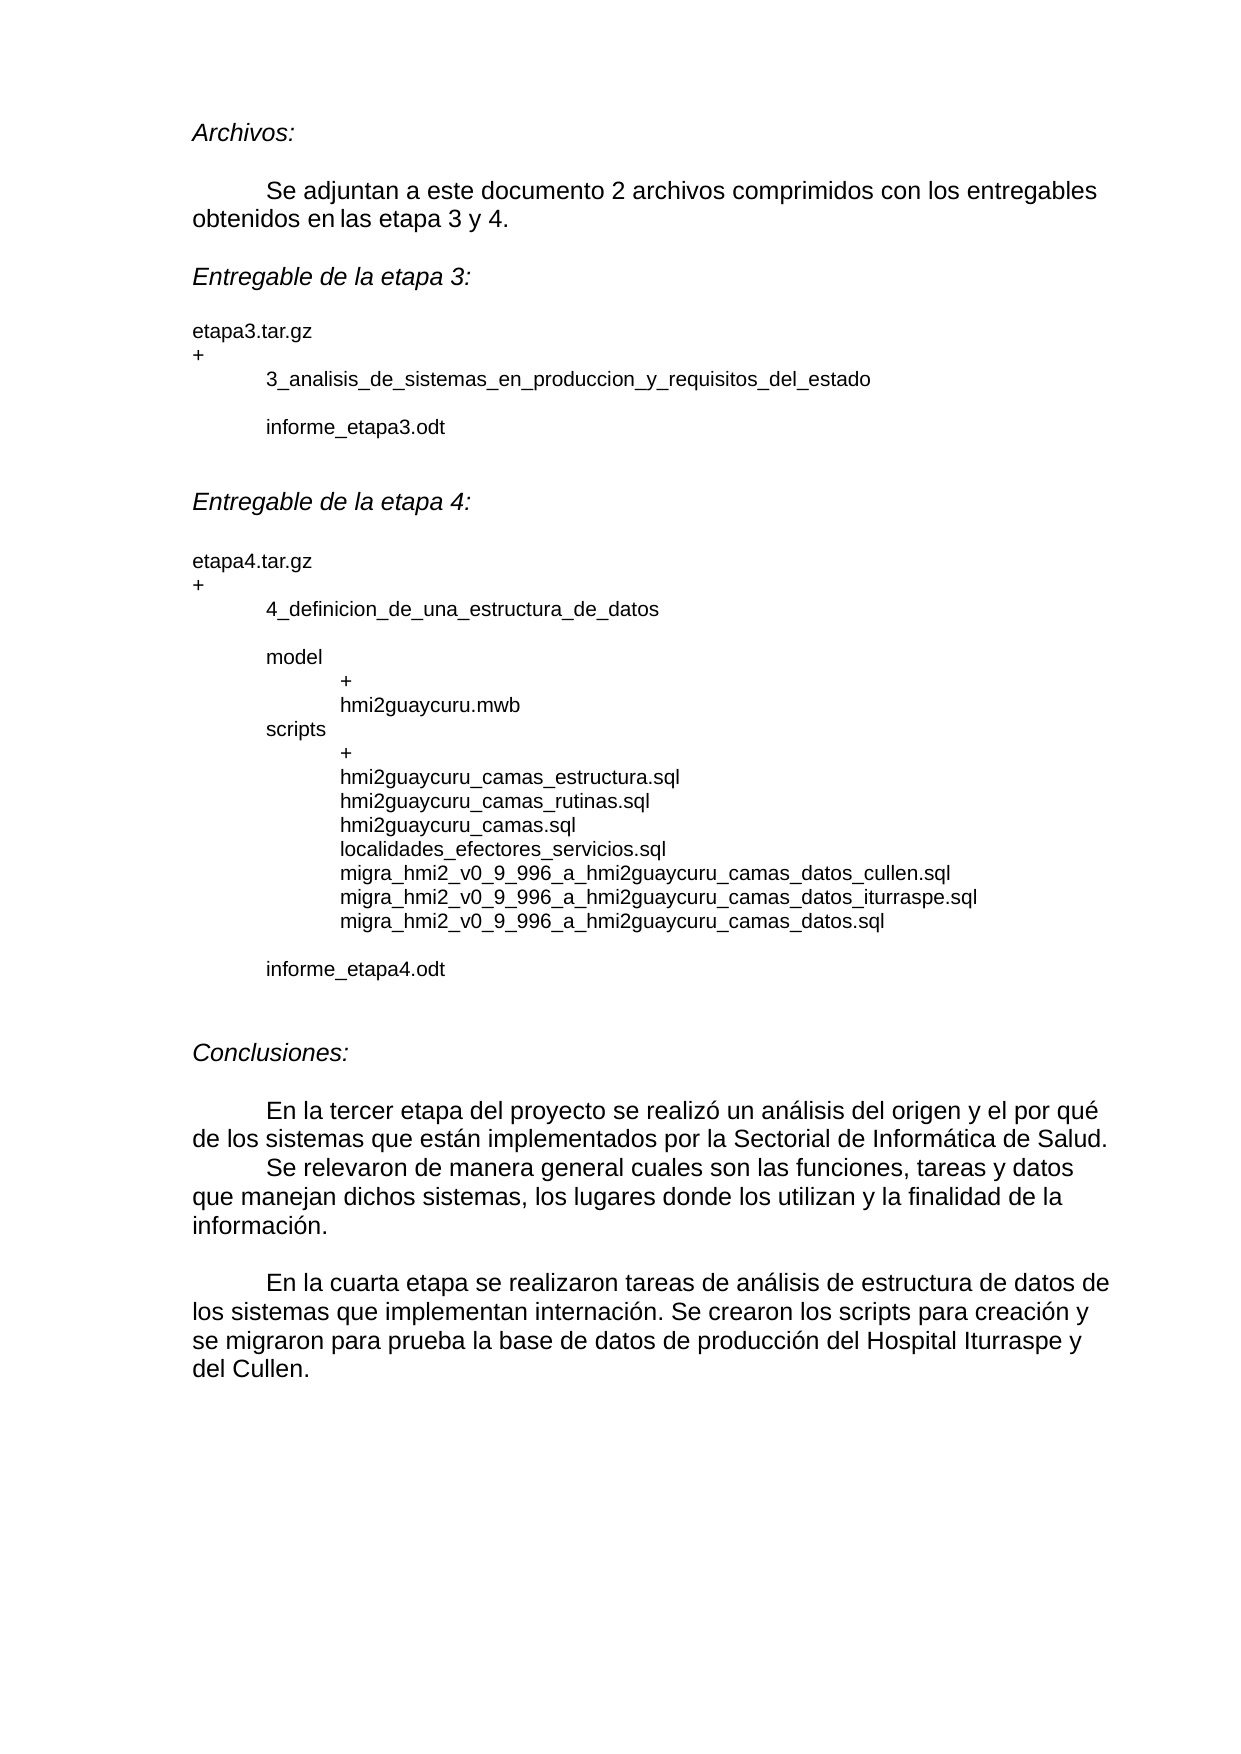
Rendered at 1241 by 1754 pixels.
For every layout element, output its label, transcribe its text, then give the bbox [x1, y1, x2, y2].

text En la tercer etapa del proyecto se realizó un análisis del origen y el por qué de los sistemas que están implementados por la Sectorial de Informática de Salud. Se relevaron de manera general cuales son las funciones, tareas y datos que manejan dichos sistemas, los lugares donde los utilizan y la finalidad de la información. [118, 1096, 1122, 1239]
text etapa4.tar.gz [118, 544, 1122, 573]
text hmi2guaycuru_camas_estructura.sql [118, 765, 1122, 789]
text En la cuarta etapa se realizaron tareas de análisis de estructura de datos de los sistemas que implementan internación. Se crearon los scripts para creación y se migraron para prueba la base de datos de producción del Hospital Iturraspe y del Cullen. [118, 1268, 1122, 1383]
text Se adjuntan a este documento 2 archivos comprimidos con los entregables obtenidos en las etapa 3 y 4. [118, 176, 1122, 233]
text + [118, 741, 1122, 765]
text + [118, 573, 1122, 597]
text model [118, 645, 1122, 669]
text Conclusiones: [118, 1038, 1122, 1067]
text 3_analisis_de_sistemas_en_produccion_y_requisitos_del_estado [118, 367, 1122, 391]
text + [118, 669, 1122, 693]
text + [118, 343, 1122, 367]
text informe_etapa4.odt [118, 957, 1122, 981]
text hmi2guaycuru_camas_rutinas.sql [118, 789, 1122, 813]
text informe_etapa3.odt [118, 415, 1122, 439]
text 4_definicion_de_una_estructura_de_datos [118, 597, 1122, 621]
text Archivos: [118, 118, 1122, 147]
text Entregable de la etapa 3: [118, 262, 1122, 291]
text etapa3.tar.gz [118, 319, 1122, 343]
text hmi2guaycuru_camas.sql [118, 813, 1122, 837]
text migra_hmi2_v0_9_996_a_hmi2guaycuru_camas_datos_iturraspe.sql [118, 885, 1122, 909]
text migra_hmi2_v0_9_996_a_hmi2guaycuru_camas_datos_cullen.sql [118, 861, 1122, 885]
text hmi2guaycuru.mwb [118, 693, 1122, 717]
text migra_hmi2_v0_9_996_a_hmi2guaycuru_camas_datos.sql [118, 909, 1122, 933]
text localidades_efectores_servicios.sql [118, 837, 1122, 861]
text scripts [118, 717, 1122, 741]
text Entregable de la etapa 4: [118, 487, 1122, 516]
